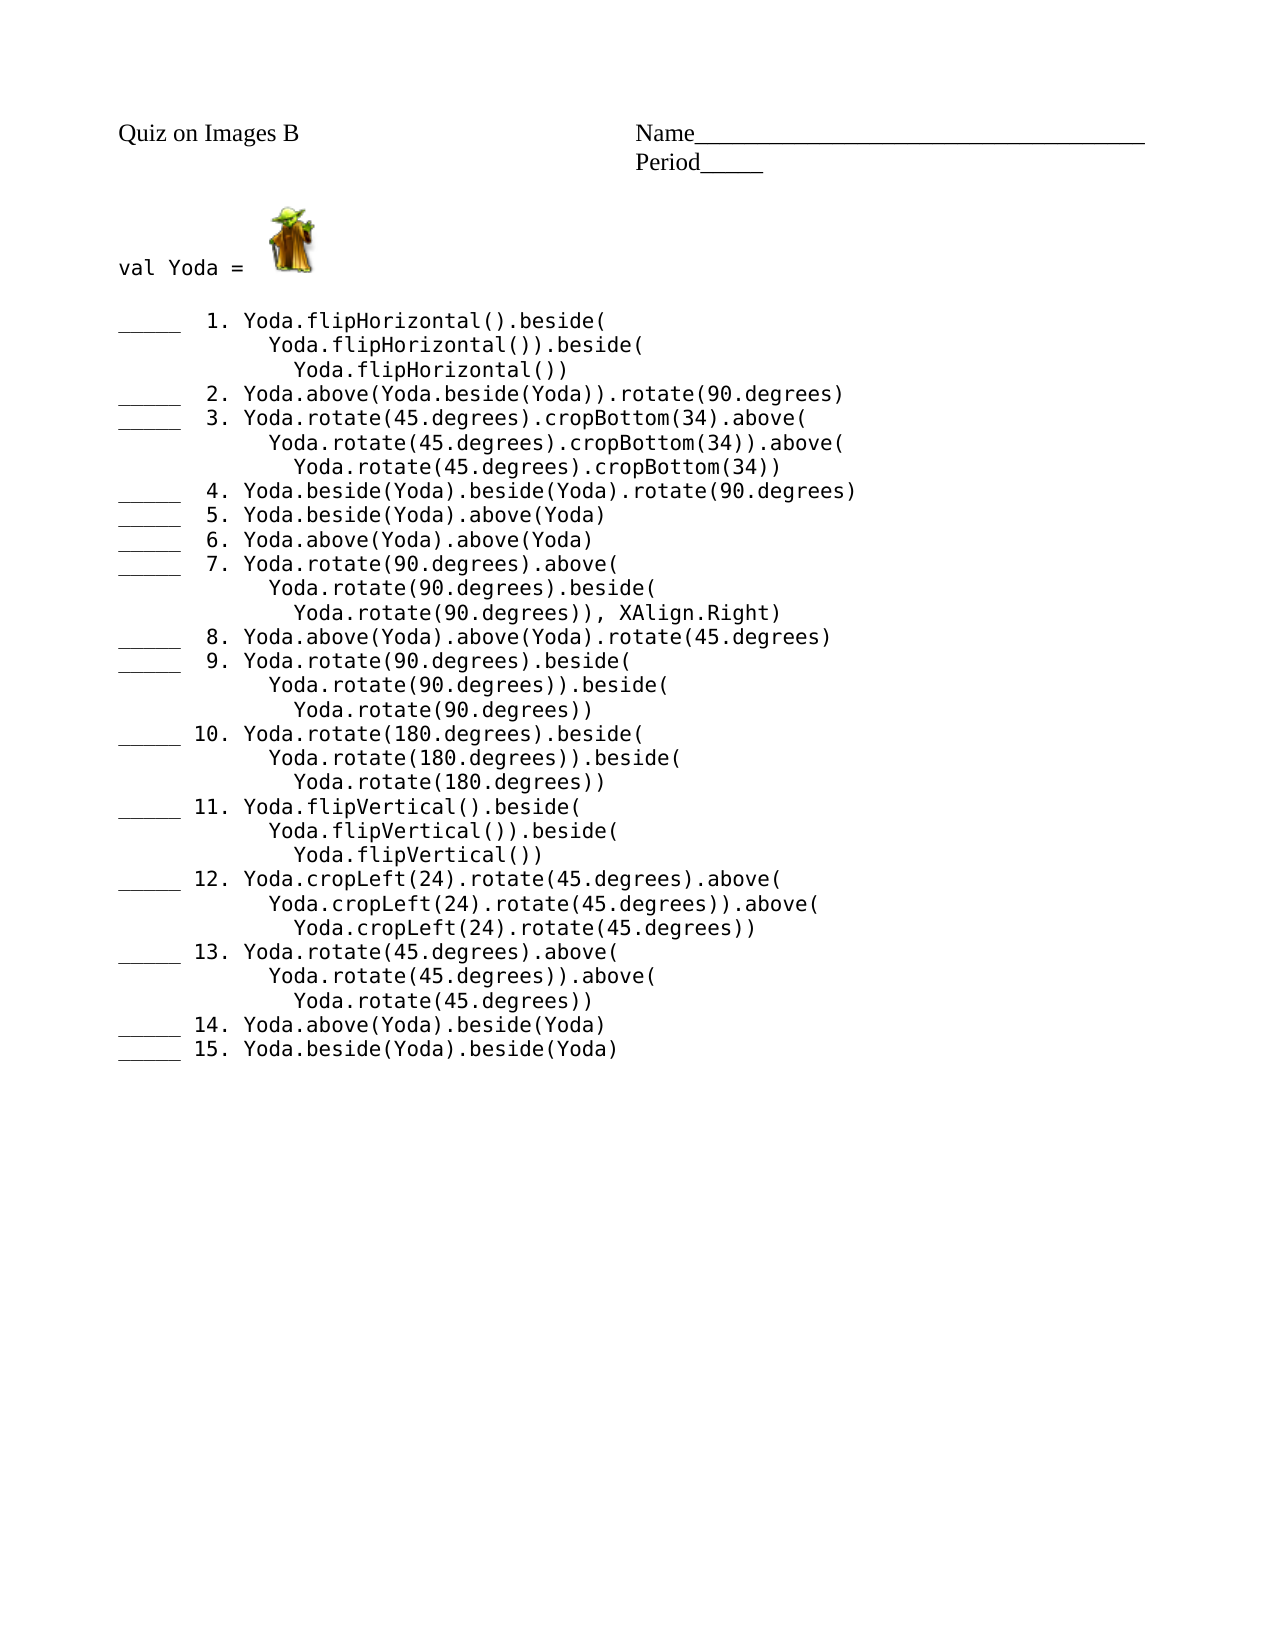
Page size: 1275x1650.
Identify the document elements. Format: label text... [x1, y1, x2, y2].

text Period_____ [118, 147, 1157, 176]
text _____ 8. Yoda.above(Yoda).above(Yoda).rotate(45.degrees) [118, 625, 1157, 649]
text val Yoda = [118, 204, 1157, 281]
text _____ 15. Yoda.beside(Yoda).beside(Yoda) [118, 1037, 1157, 1062]
text Yoda.rotate(180.degrees)).beside( [118, 746, 1157, 770]
text Yoda.cropLeft(24).rotate(45.degrees)).above( [118, 892, 1157, 916]
text _____ 6. Yoda.above(Yoda).above(Yoda) [118, 528, 1157, 552]
text _____ 10. Yoda.rotate(180.degrees).beside( [118, 722, 1157, 746]
text _____ 3. Yoda.rotate(45.degrees).cropBottom(34).above( [118, 406, 1157, 431]
text Yoda.rotate(90.degrees)), XAlign.Right) [118, 601, 1157, 625]
text _____ 13. Yoda.rotate(45.degrees).above( [118, 940, 1157, 964]
text Yoda.rotate(180.degrees)) [118, 770, 1157, 795]
text Yoda.flipHorizontal()).beside( [118, 333, 1157, 358]
text Yoda.rotate(90.degrees).beside( [118, 576, 1157, 601]
text _____ 2. Yoda.above(Yoda.beside(Yoda)).rotate(90.degrees) [118, 382, 1157, 406]
text _____ 14. Yoda.above(Yoda).beside(Yoda) [118, 1013, 1157, 1037]
text _____ 9. Yoda.rotate(90.degrees).beside( [118, 649, 1157, 673]
text Yoda.rotate(45.degrees).cropBottom(34)) [118, 455, 1157, 479]
text Yoda.rotate(45.degrees).cropBottom(34)).above( [118, 431, 1157, 455]
text Yoda.rotate(90.degrees)).beside( [118, 673, 1157, 698]
text Quiz on Images B Name____________________________________ [118, 118, 1157, 147]
text Yoda.flipHorizontal()) [118, 358, 1157, 382]
picture [256, 204, 328, 276]
text _____ 12. Yoda.cropLeft(24).rotate(45.degrees).above( [118, 867, 1157, 892]
text _____ 1. Yoda.flipHorizontal().beside( [118, 309, 1157, 333]
text Yoda.cropLeft(24).rotate(45.degrees)) [118, 916, 1157, 940]
text _____ 5. Yoda.beside(Yoda).above(Yoda) [118, 503, 1157, 528]
text Yoda.flipVertical()) [118, 843, 1157, 867]
text _____ 7. Yoda.rotate(90.degrees).above( [118, 552, 1157, 576]
text Yoda.flipVertical()).beside( [118, 819, 1157, 843]
text Yoda.rotate(90.degrees)) [118, 698, 1157, 722]
text Yoda.rotate(45.degrees)) [118, 989, 1157, 1013]
text Yoda.rotate(45.degrees)).above( [118, 964, 1157, 989]
text _____ 11. Yoda.flipVertical().beside( [118, 795, 1157, 819]
text _____ 4. Yoda.beside(Yoda).beside(Yoda).rotate(90.degrees) [118, 479, 1157, 503]
